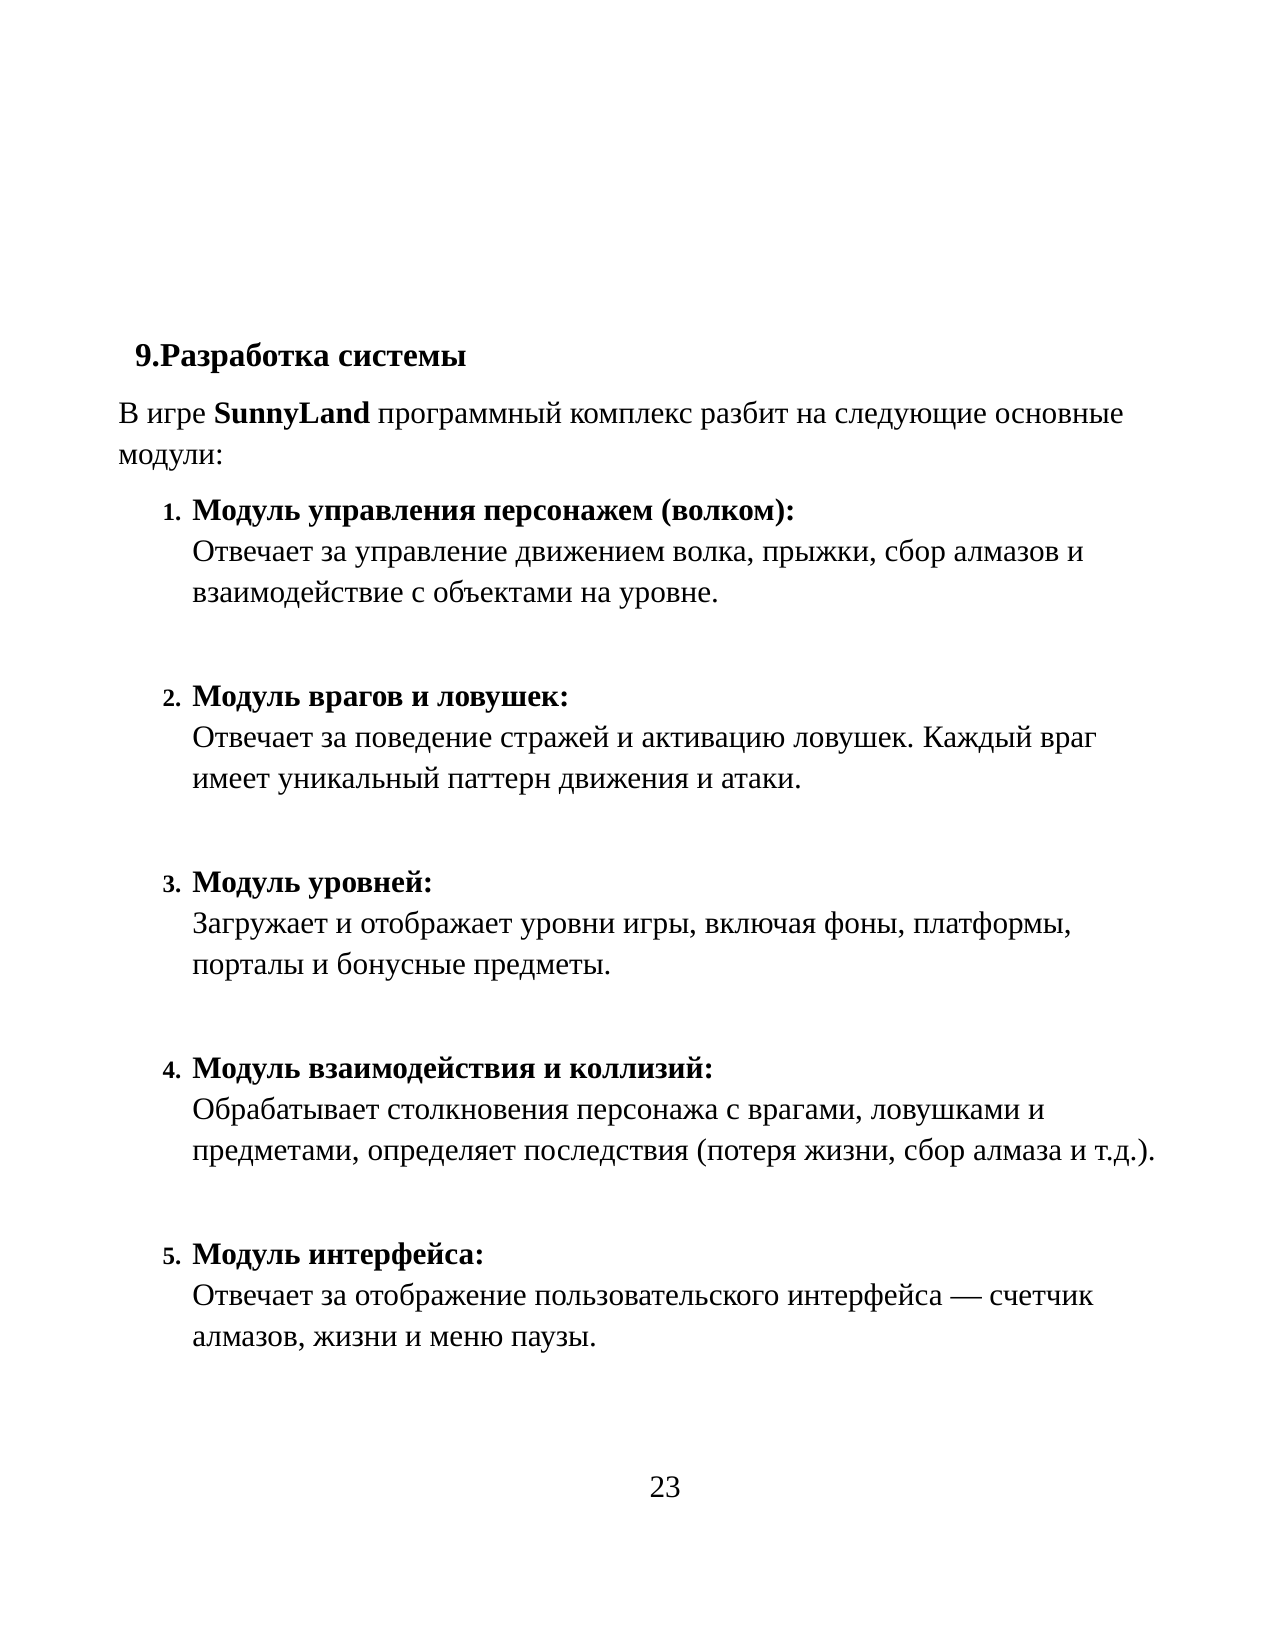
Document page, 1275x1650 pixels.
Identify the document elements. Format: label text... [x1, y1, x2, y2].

list Модуль уровней: Загружает и отображает уровни игры, включая фоны, платформы, порталы и бонусные предметы. [162, 863, 1157, 982]
list Модуль взаимодействия и коллизий: Обрабатывает столкновения персонажа с врагами, ловушками и предметами, определяет последствия (потеря жизни, сбор алмаза и т.д.). [162, 1049, 1157, 1167]
text 23 [118, 1468, 1157, 1504]
list Модуль управления персонажем (волком): Отвечает за управление движением волка, прыжки, сбор алмазов и взаимодействие с объектами на уровне. [162, 491, 1157, 610]
list Модуль врагов и ловушек: Отвечает за поведение стражей и активацию ловушек. Каждый враг имеет уникальный паттерн движения и атаки. [162, 677, 1157, 796]
text В игре SunnyLand программный комплекс разбит на следующие основные модули: [118, 394, 1157, 471]
text 9.Разработка системы [118, 336, 1157, 374]
list Модуль интерфейса: Отвечает за отображение пользовательского интерфейса — счетчик алмазов, жизни и меню паузы. [162, 1235, 1157, 1353]
